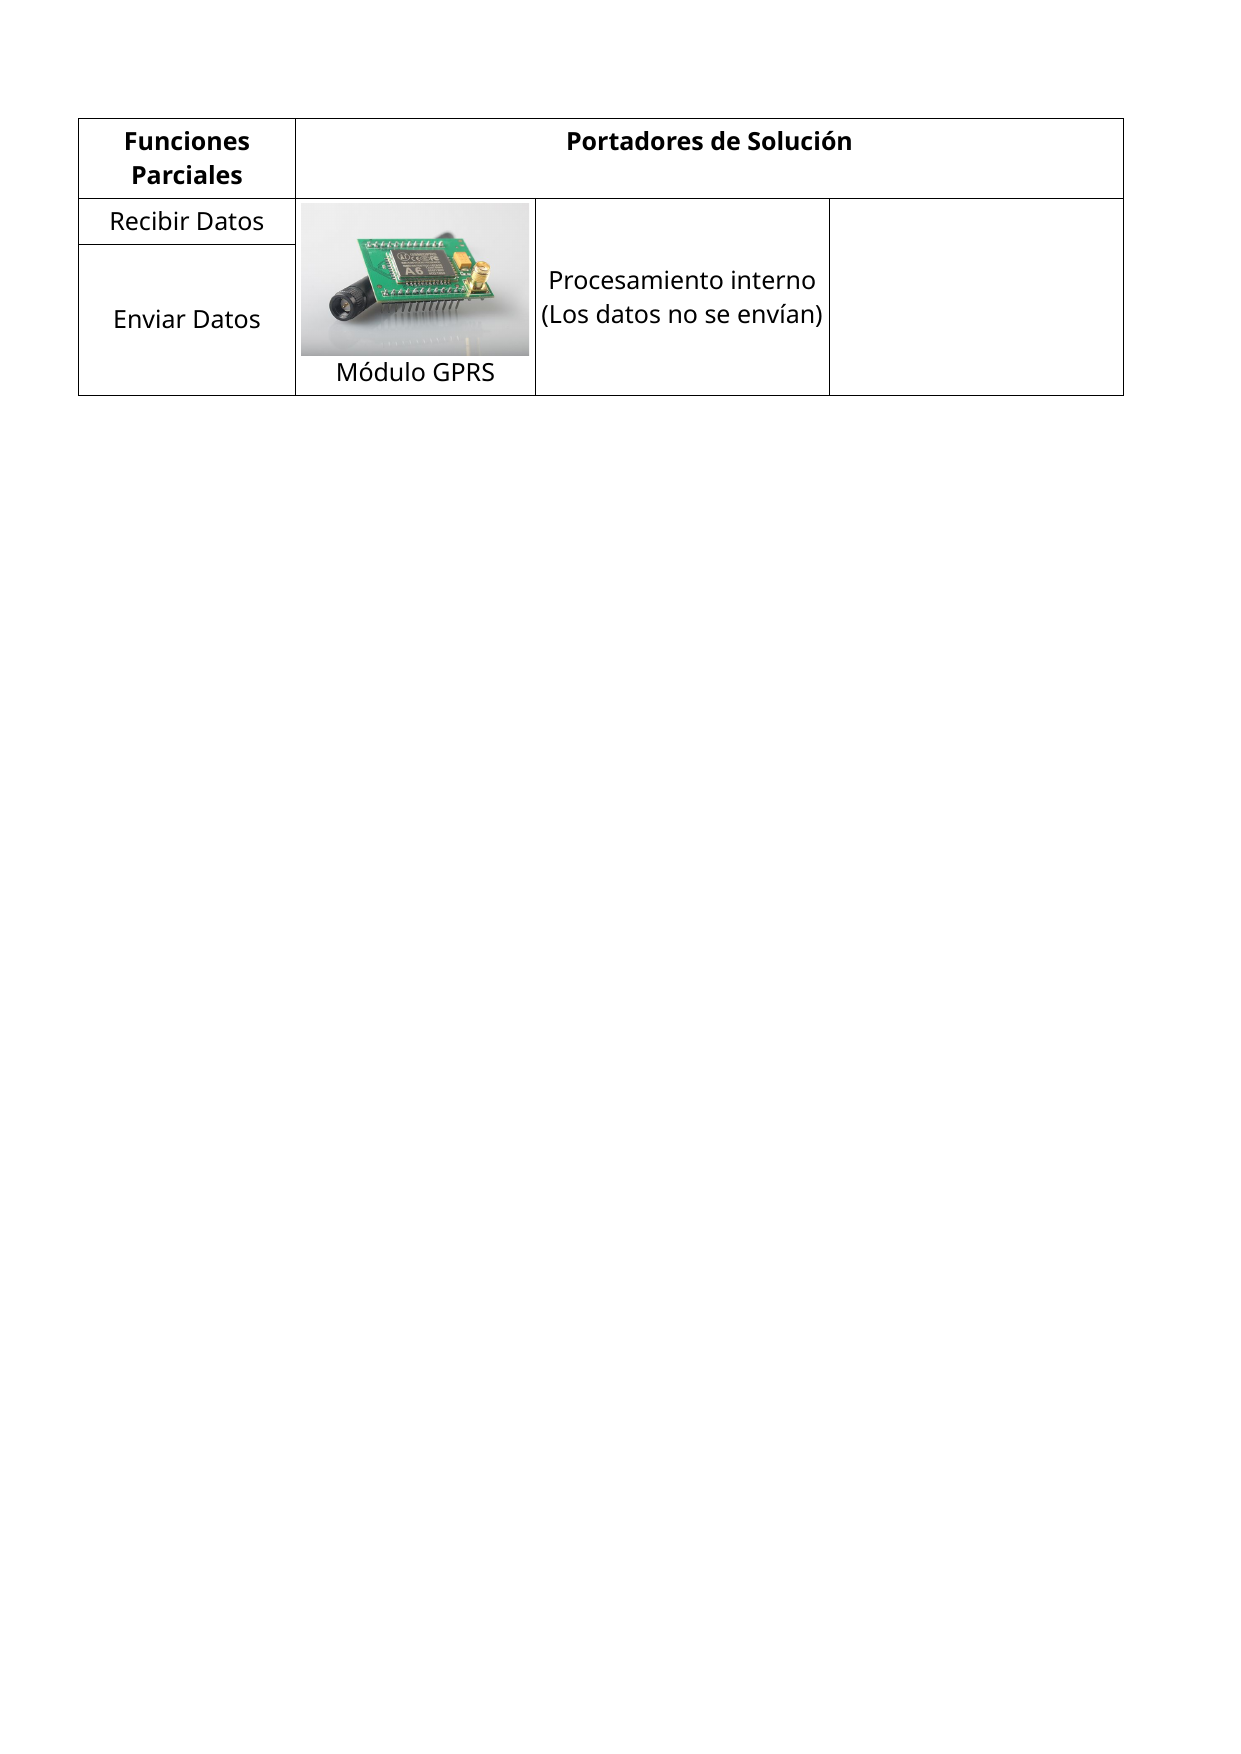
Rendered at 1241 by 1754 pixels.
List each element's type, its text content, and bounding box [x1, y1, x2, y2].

table_header Portadores de Solución [296, 119, 1123, 198]
table_cell Recibir Datos [79, 199, 295, 243]
table_cell Procesamiento interno (Los datos no se envían) [536, 199, 829, 395]
table_cell Módulo GPRS [296, 199, 535, 395]
picture [301, 203, 530, 356]
table_cell Enviar Datos [79, 245, 295, 395]
table_header Funciones Parciales [79, 119, 295, 198]
table_cell [830, 199, 1123, 395]
